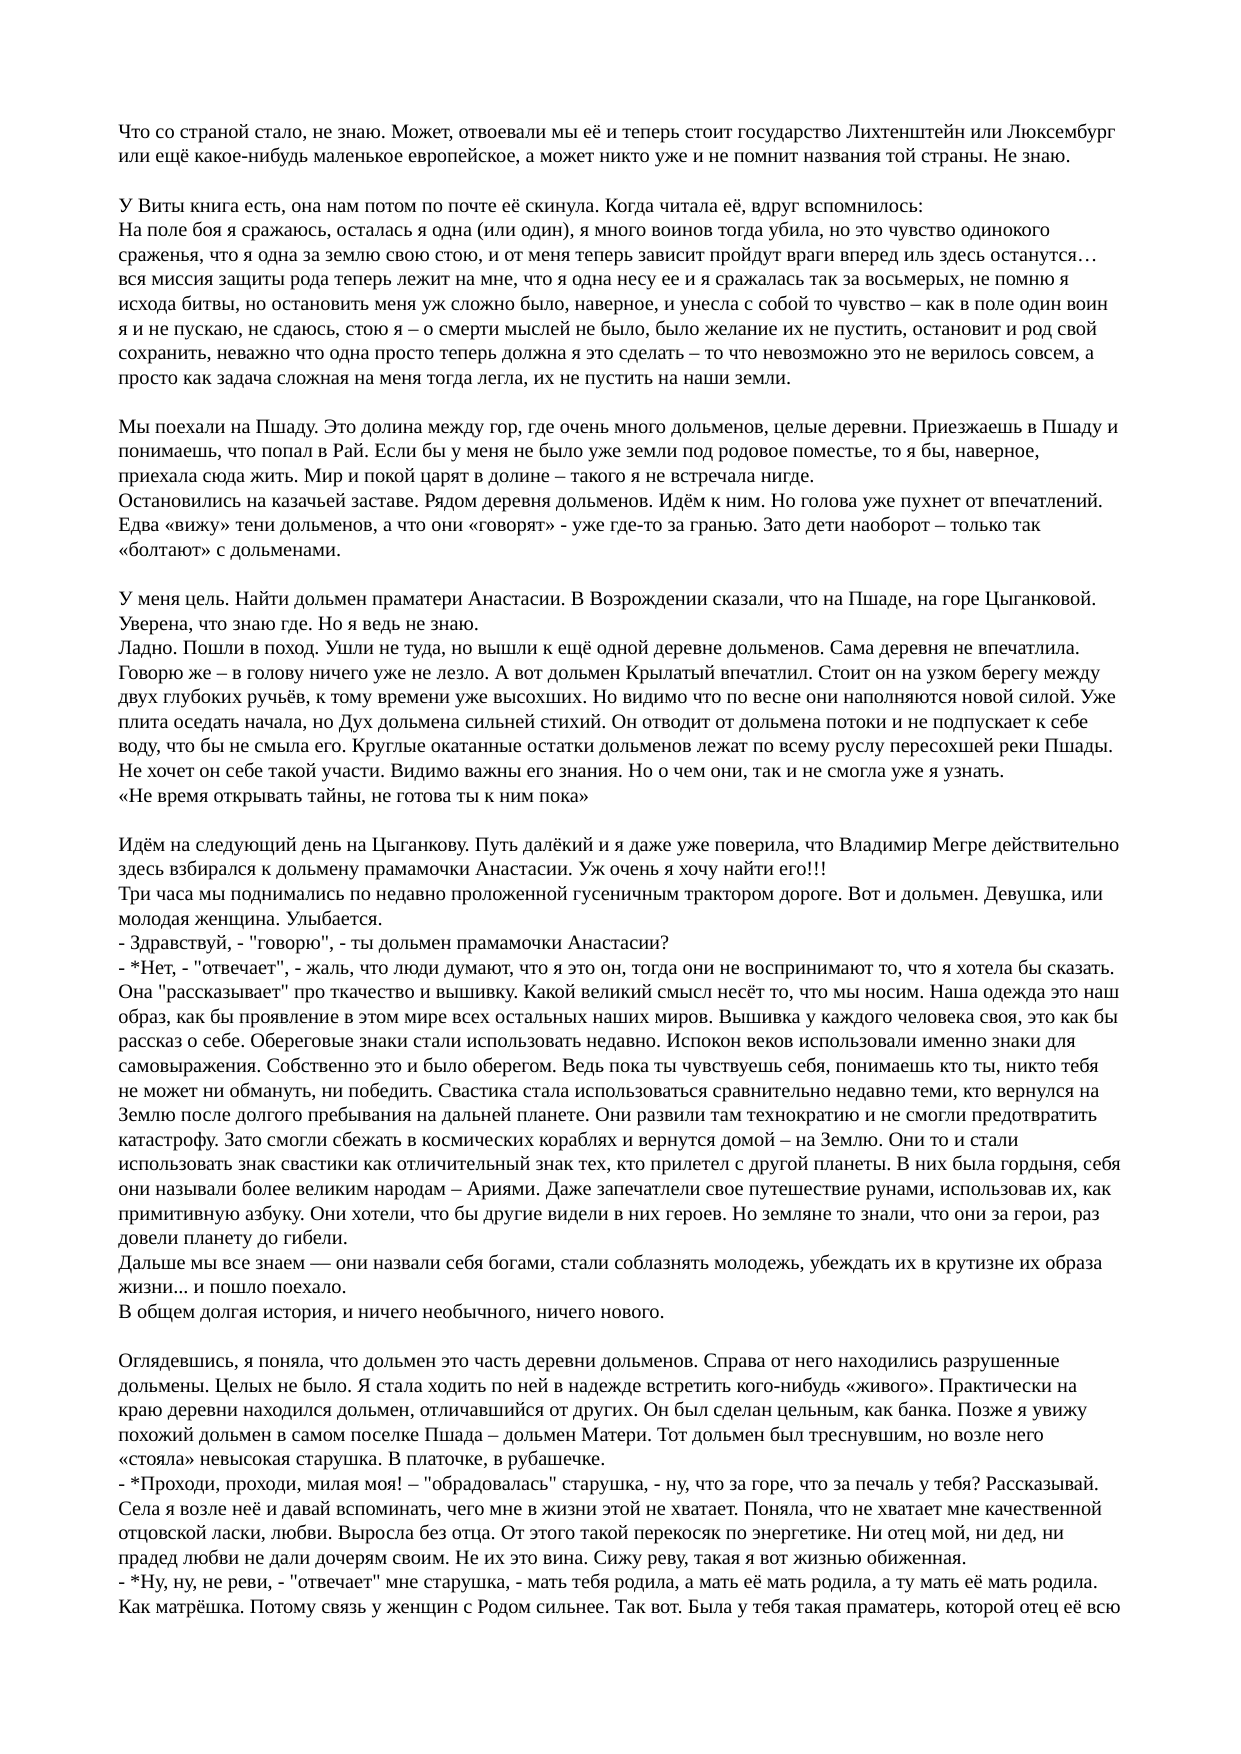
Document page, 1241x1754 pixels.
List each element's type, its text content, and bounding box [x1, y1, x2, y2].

text Что со страной стало, не знаю. Может, отвоевали мы её и теперь стоит государство Лихтенштейн или Люксембург или ещё какое-нибудь маленькое европейское, а может никто уже и не помнит названия той страны. Не знаю. У Виты книга есть, она нам потом по почте её скинула. Когда читала её, вдруг вспомнилось: На поле боя я сражаюсь, осталась я одна (или один), я много воинов тогда убила, но это чувство одинокого сраженья, что я одна за землю свою стою, и от меня теперь зависит пройдут враги вперед иль здесь останутся… вся миссия защиты рода теперь лежит на мне, что я одна несу ее и я сражалась так за восьмерых, не помню я исхода битвы, но остановить меня уж сложно было, наверное, и унесла с собой то чувство – как в поле один воин я и не пускаю, не сдаюсь, стою я – о смерти мыслей не было, было желание их не пустить, остановит и род свой сохранить, неважно что одна просто теперь должна я это сделать – то что невозможно это не верилось совсем, а просто как задача сложная на меня тогда легла, их не пустить на наши земли. Мы поехали на Пшаду. Это долина между гор, где очень много дольменов, целые деревни. Приезжаешь в Пшаду и понимаешь, что попал в Рай. Если бы у меня не было уже земли под родовое поместье, то я бы, наверное, приехала сюда жить. Мир и покой царят в долине – такого я не встречала нигде. Остановились на казачьей заставе. Рядом деревня дольменов. Идём к ним. Но голова уже пухнет от впечатлений. Едва «вижу» тени дольменов, а что они «говорят» - уже где-то за гранью. Зато дети наоборот – только так «болтают» с дольменами. У меня цель. Найти дольмен праматери Анастасии. В Возрождении сказали, что на Пшаде, на горе Цыганковой. Уверена, что знаю где. Но я ведь не знаю. Ладно. Пошли в поход. Ушли не туда, но вышли к ещё одной деревне дольменов. Сама деревня не впечатлила. Говорю же – в голову ничего уже не лезло. А вот дольмен Крылатый впечатлил. Стоит он на узком берегу между двух глубоких ручьёв, к тому времени уже высохших. Но видимо что по весне они наполняются новой силой. Уже плита оседать начала, но Дух дольмена сильней стихий. Он отводит от дольмена потоки и не подпускает к себе воду, что бы не смыла его. Круглые окатанные остатки дольменов лежат по всему руслу пересохшей реки Пшады. Не хочет он себе такой участи. Видимо важны его знания. Но о чем они, так и не смогла уже я узнать. «Не время открывать тайны, не готова ты к ним пока» Идём на следующий день на Цыганкову. Путь далёкий и я даже уже поверила, что Владимир Мегре действительно здесь взбирался к дольмену прамамочки Анастасии. Уж очень я хочу найти его!!! Три часа мы поднимались по недавно проложенной гусеничным трактором дороге. Вот и дольмен. Девушка, или молодая женщина. Улыбается. - Здравствуй, - "говорю", - ты дольмен прамамочки Анастасии? - *Нет, - "отвечает", - жаль, что люди думают, что я это он, тогда они не воспринимают то, что я хотела бы сказать. Она "рассказывает" про ткачество и вышивку. Какой великий смысл несёт то, что мы носим. Наша одежда это наш образ, как бы проявление в этом мире всех остальных наших миров. Вышивка у каждого человека своя, это как бы рассказ о себе. Обереговые знаки стали использовать недавно. Испокон веков использовали именно знаки для самовыражения. Собственно это и было оберегом. Ведь пока ты чувствуешь себя, понимаешь кто ты, никто тебя не может ни обмануть, ни победить. Свастика стала использоваться сравнительно недавно теми, кто вернулся на Землю после долгого пребывания на дальней планете. Они развили там технократию и не смогли предотвратить катастрофу. Зато смогли сбежать в космических кораблях и вернутся домой – на Землю. Они то и стали использовать знак свастики как отличительный знак тех, кто прилетел с другой планеты. В них была гордыня, себя они называли более великим народам – Ариями. Даже запечатлели свое путешествие рунами, использовав их, как примитивную азбуку. Они хотели, что бы другие видели в них героев. Но земляне то знали, что они за герои, раз довели планету до гибели. Дальше мы все знаем — они назвали себя богами, стали соблазнять молодежь, убеждать их в крутизне их образа жизни... и пошло поехало. В общем долгая история, и ничего необычного, ничего нового. Оглядевшись, я поняла, что дольмен это часть деревни дольменов. Справа от него находились разрушенные дольмены. Целых не было. Я стала ходить по ней в надежде встретить кого-нибудь «живого». Практически на краю деревни находился дольмен, отличавшийся от других. Он был сделан цельным, как банка. Позже я увижу похожий дольмен в самом поселке Пшада – дольмен Матери. Тот дольмен был треснувшим, но возле него «стояла» невысокая старушка. В платочке, в рубашечке. - *Проходи, проходи, милая моя! – "обрадовалась" старушка, - ну, что за горе, что за печаль у тебя? Рассказывай. Села я возле неё и давай вспоминать, чего мне в жизни этой не хватает. Поняла, что не хватает мне качественной отцовской ласки, любви. Выросла без отца. От этого такой перекосяк по энергетике. Ни отец мой, ни дед, ни прадед любви не дали дочерям своим. Не их это вина. Сижу реву, такая я вот жизнью обиженная. - *Ну, ну, не реви, - "отвечает" мне старушка, - мать тебя родила, а мать её мать родила, а ту мать её мать родила. Как матрёшка. Потому связь у женщин с Родом сильнее. Так вот. Была у тебя такая праматерь, которой отец её всю [118, 118, 1122, 1618]
